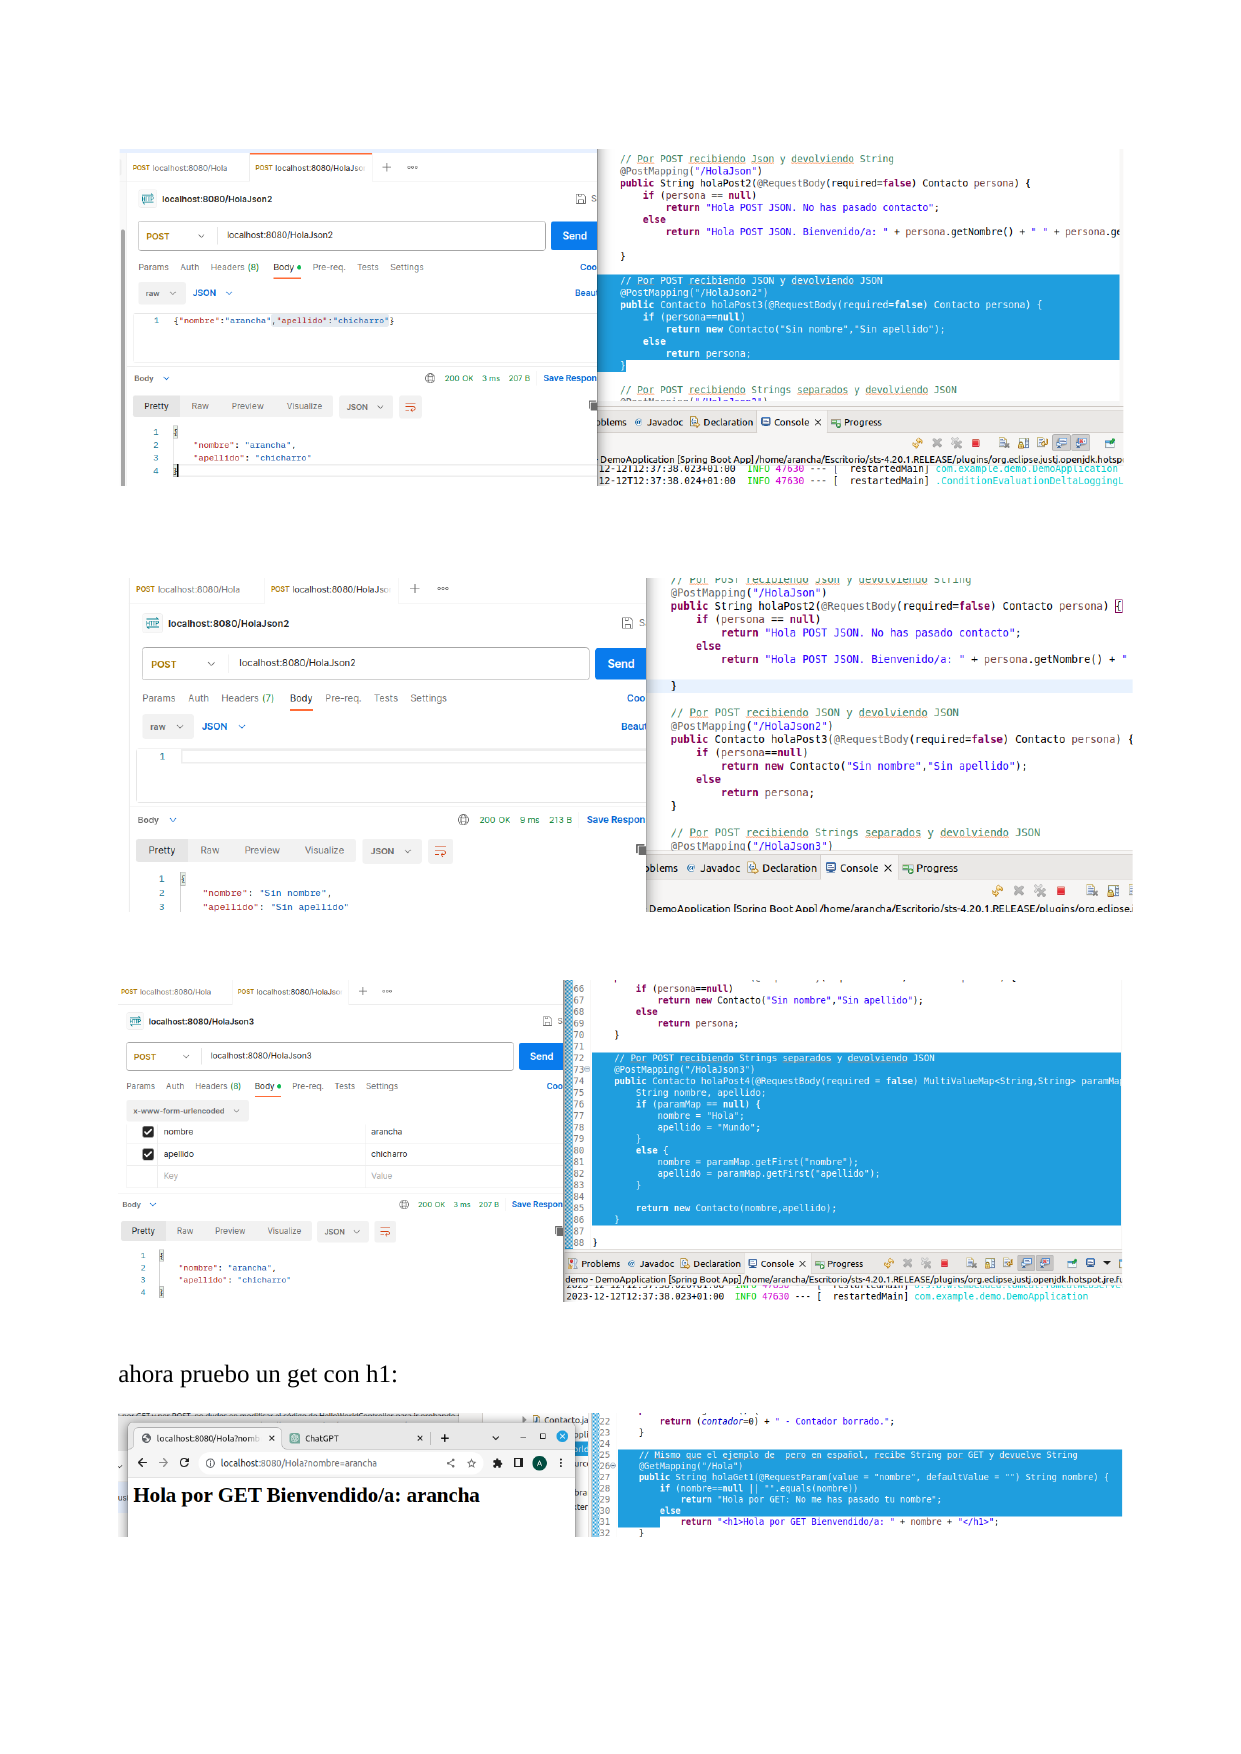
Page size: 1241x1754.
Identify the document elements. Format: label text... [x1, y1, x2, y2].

text ahora pruebo un get con h1: [118, 1359, 1122, 1388]
picture [118, 1413, 1123, 1537]
picture [118, 980, 1123, 1302]
picture [128, 578, 1133, 912]
picture [119, 149, 1124, 486]
